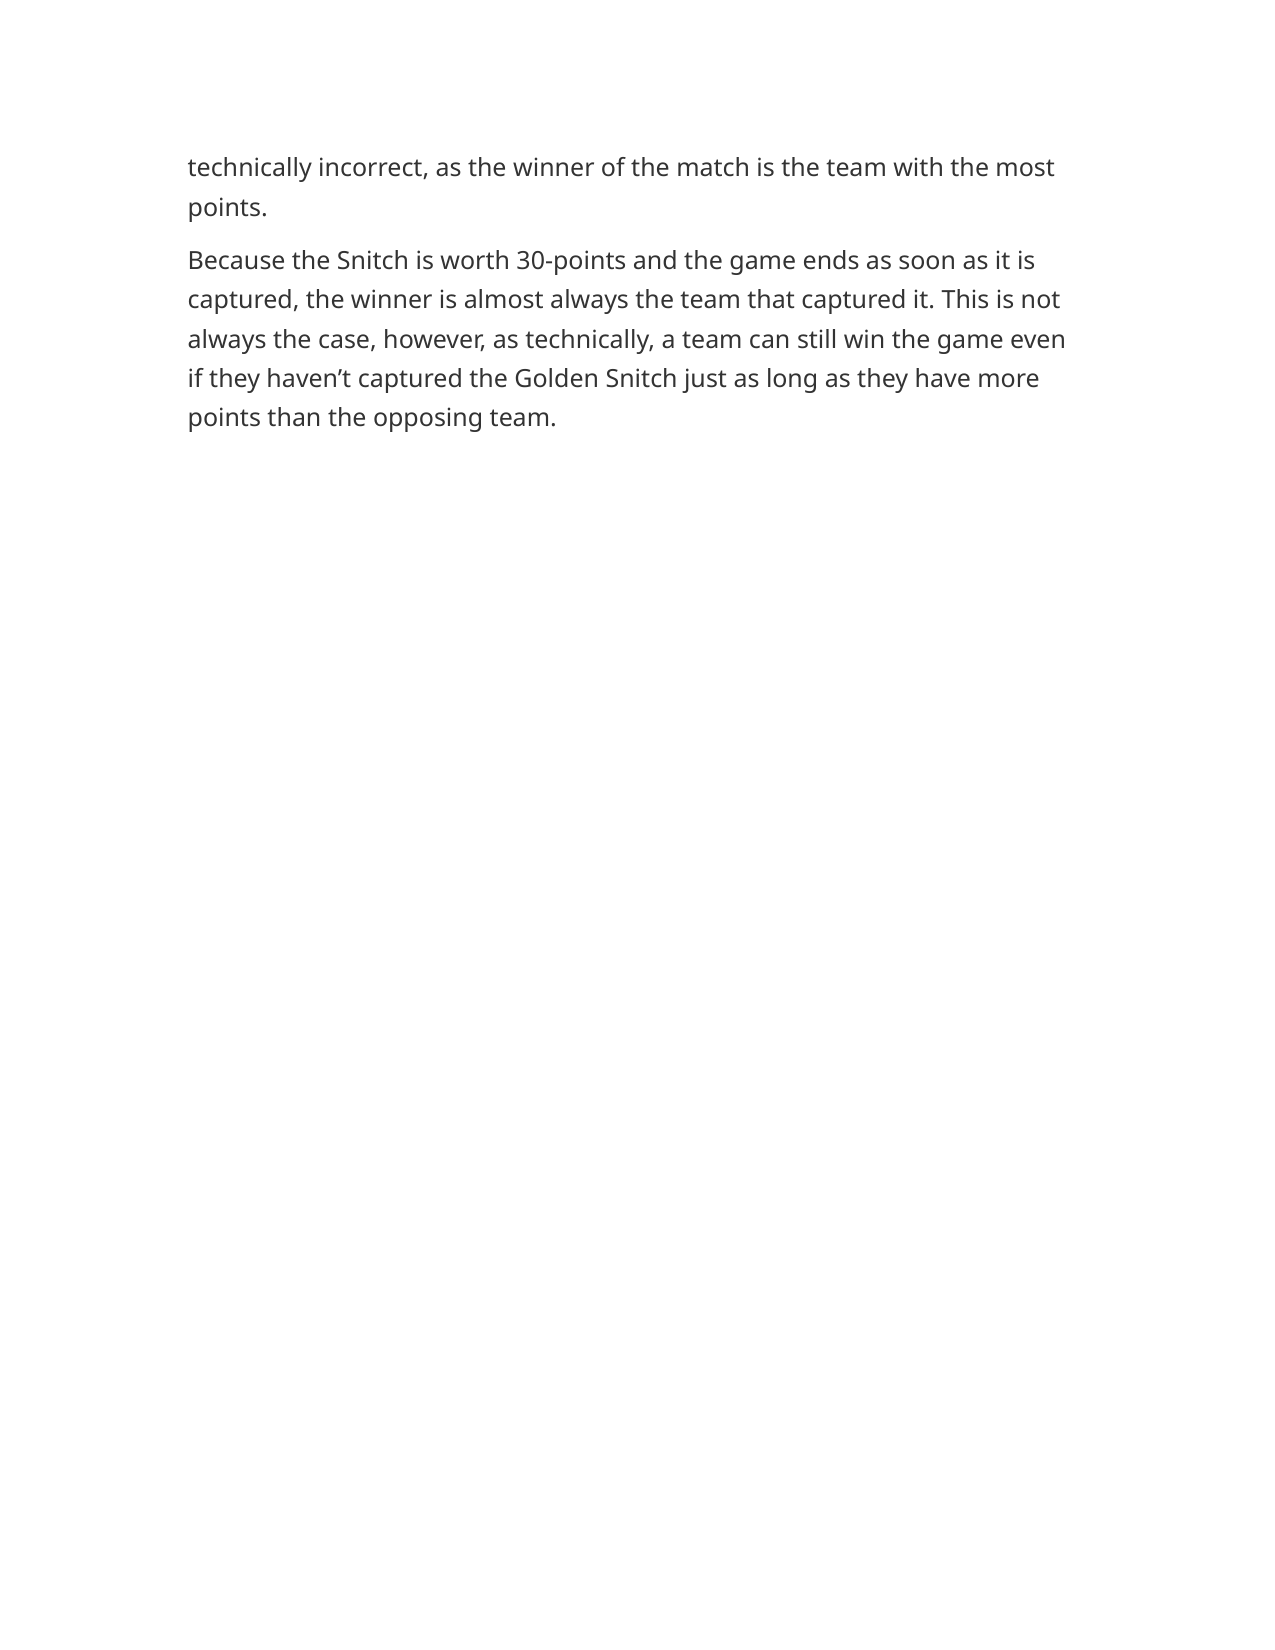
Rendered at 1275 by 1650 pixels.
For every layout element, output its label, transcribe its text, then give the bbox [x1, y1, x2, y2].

text Because the Snitch is worth 30-points and the game ends as soon as it is captured, the winner is almost always the team that captured it. This is not always the case, however, as technically, a team can still win the game even if they haven’t captured the Golden Snitch just as long as they have more points than the opposing team. [187, 243, 1087, 434]
text technically incorrect, as the winner of the match is the team with the most points. [187, 150, 1087, 223]
